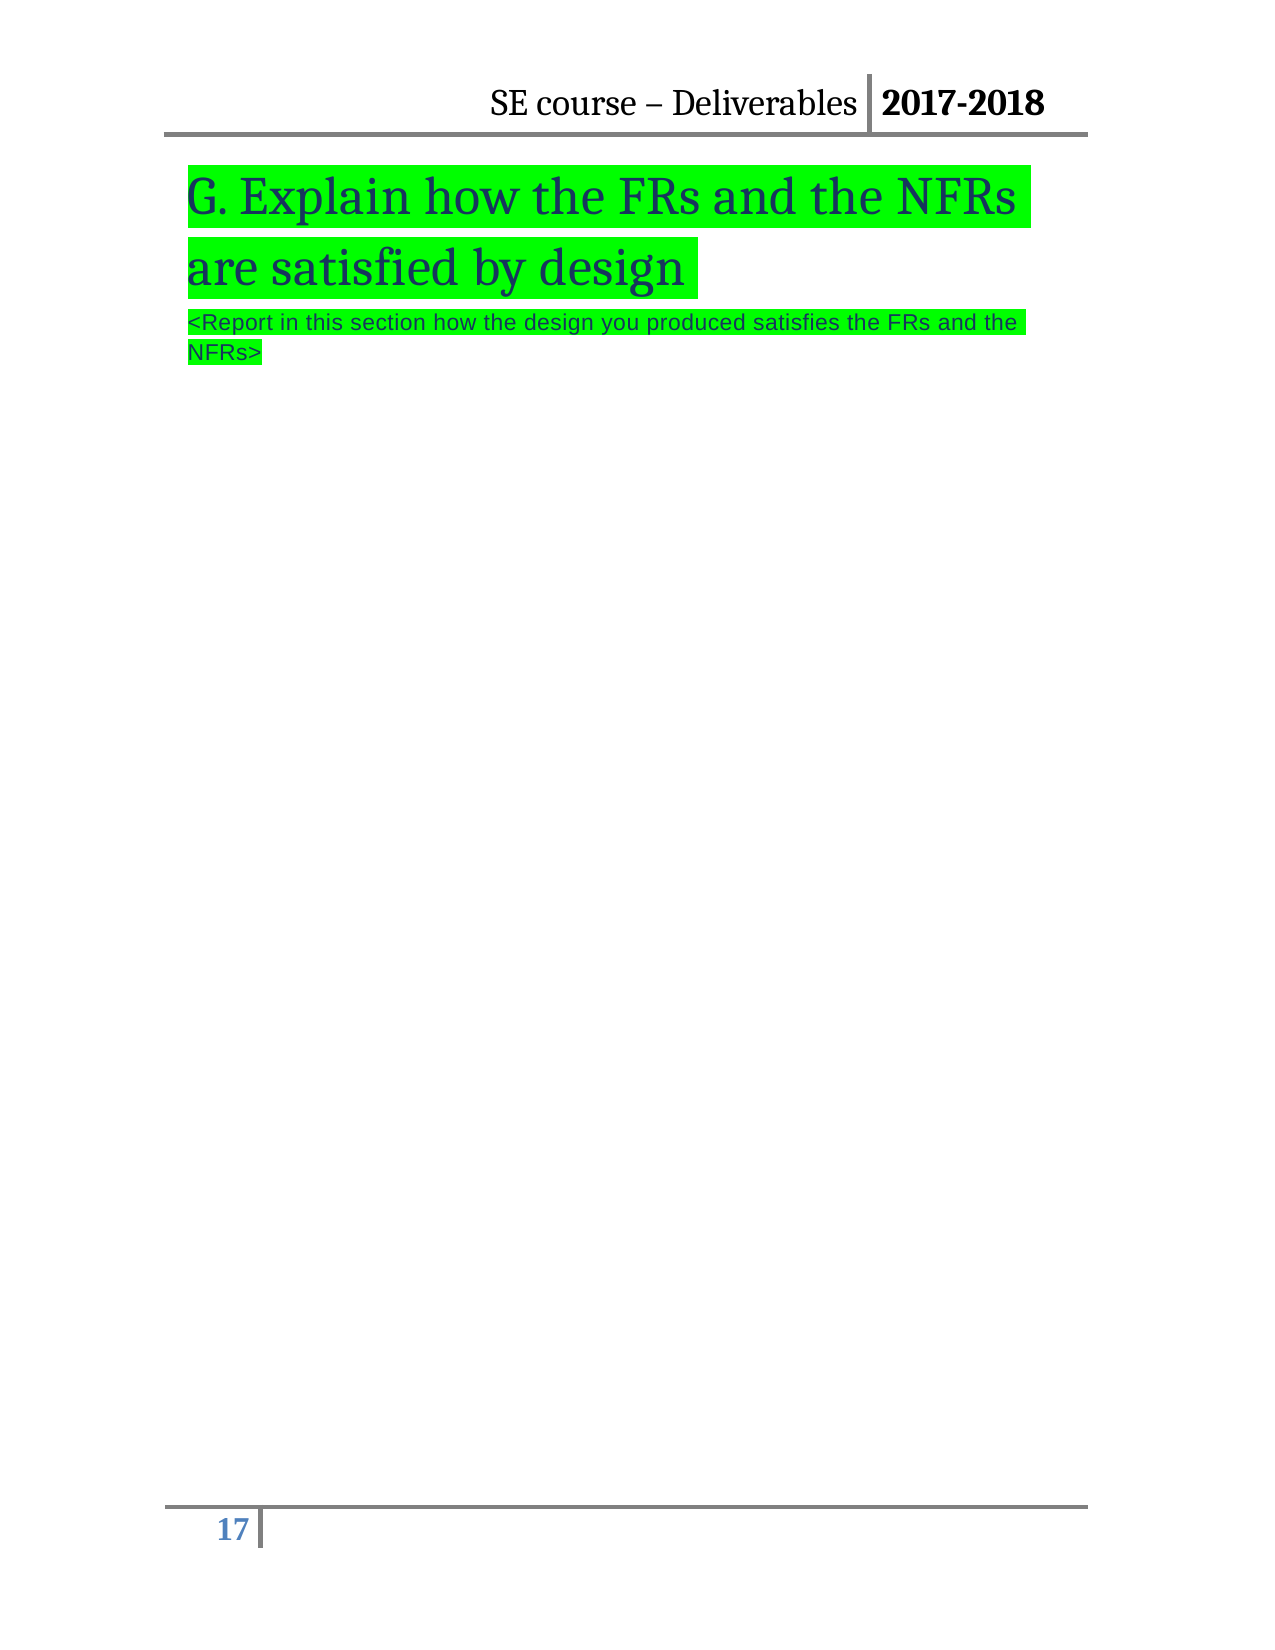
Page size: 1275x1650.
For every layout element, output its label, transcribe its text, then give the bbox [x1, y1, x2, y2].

title <Report in this section how the design you produced satisfies the FRs and the NFRs> [187, 308, 1087, 365]
title G. Explain how the FRs and the NFRs are satisfied by design [187, 165, 1087, 299]
